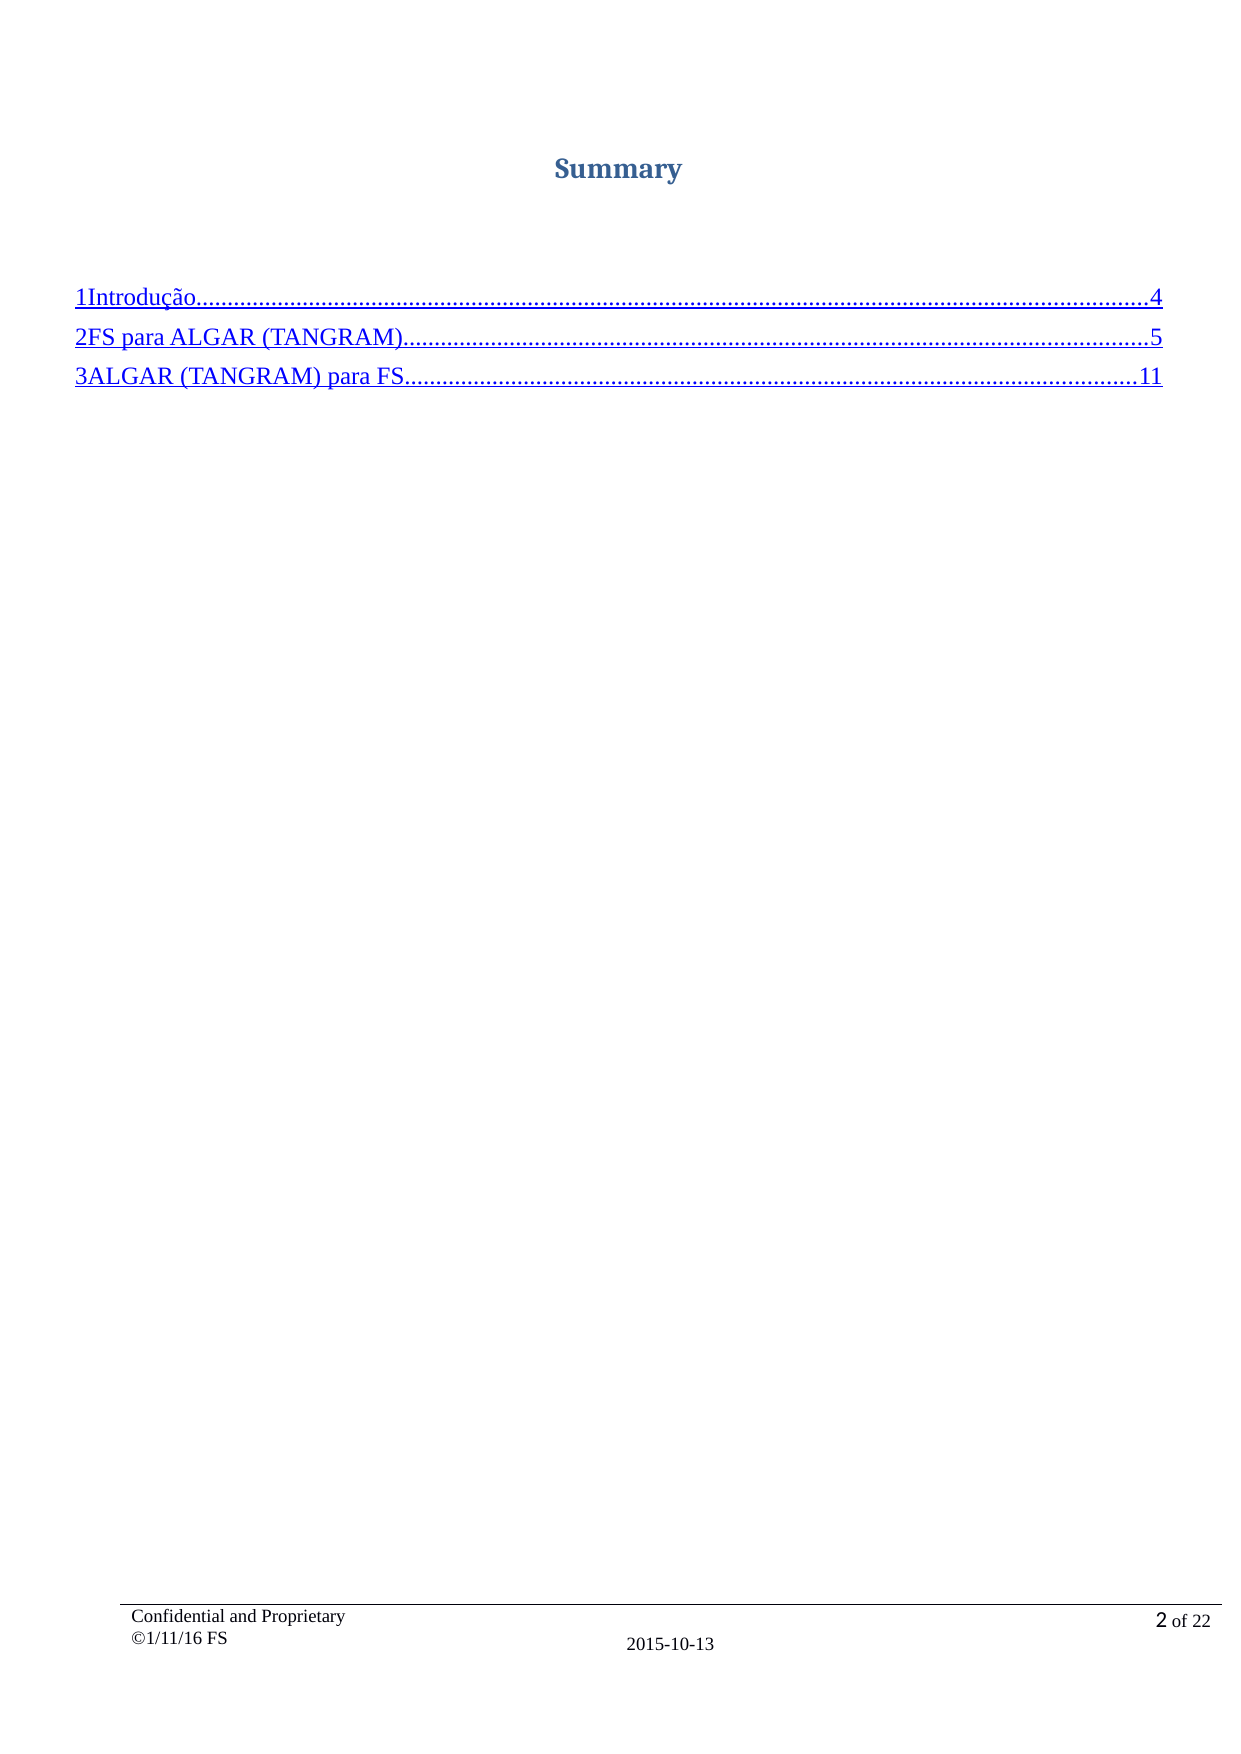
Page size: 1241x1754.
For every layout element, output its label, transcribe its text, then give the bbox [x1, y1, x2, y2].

text 3ALGAR (TANGRAM) para FS 11 [75, 361, 1162, 386]
text 1Introdução 4 [75, 282, 1162, 307]
text 2FS para ALGAR (TANGRAM) 5 [75, 322, 1162, 347]
subtitle Summary [75, 152, 1162, 185]
